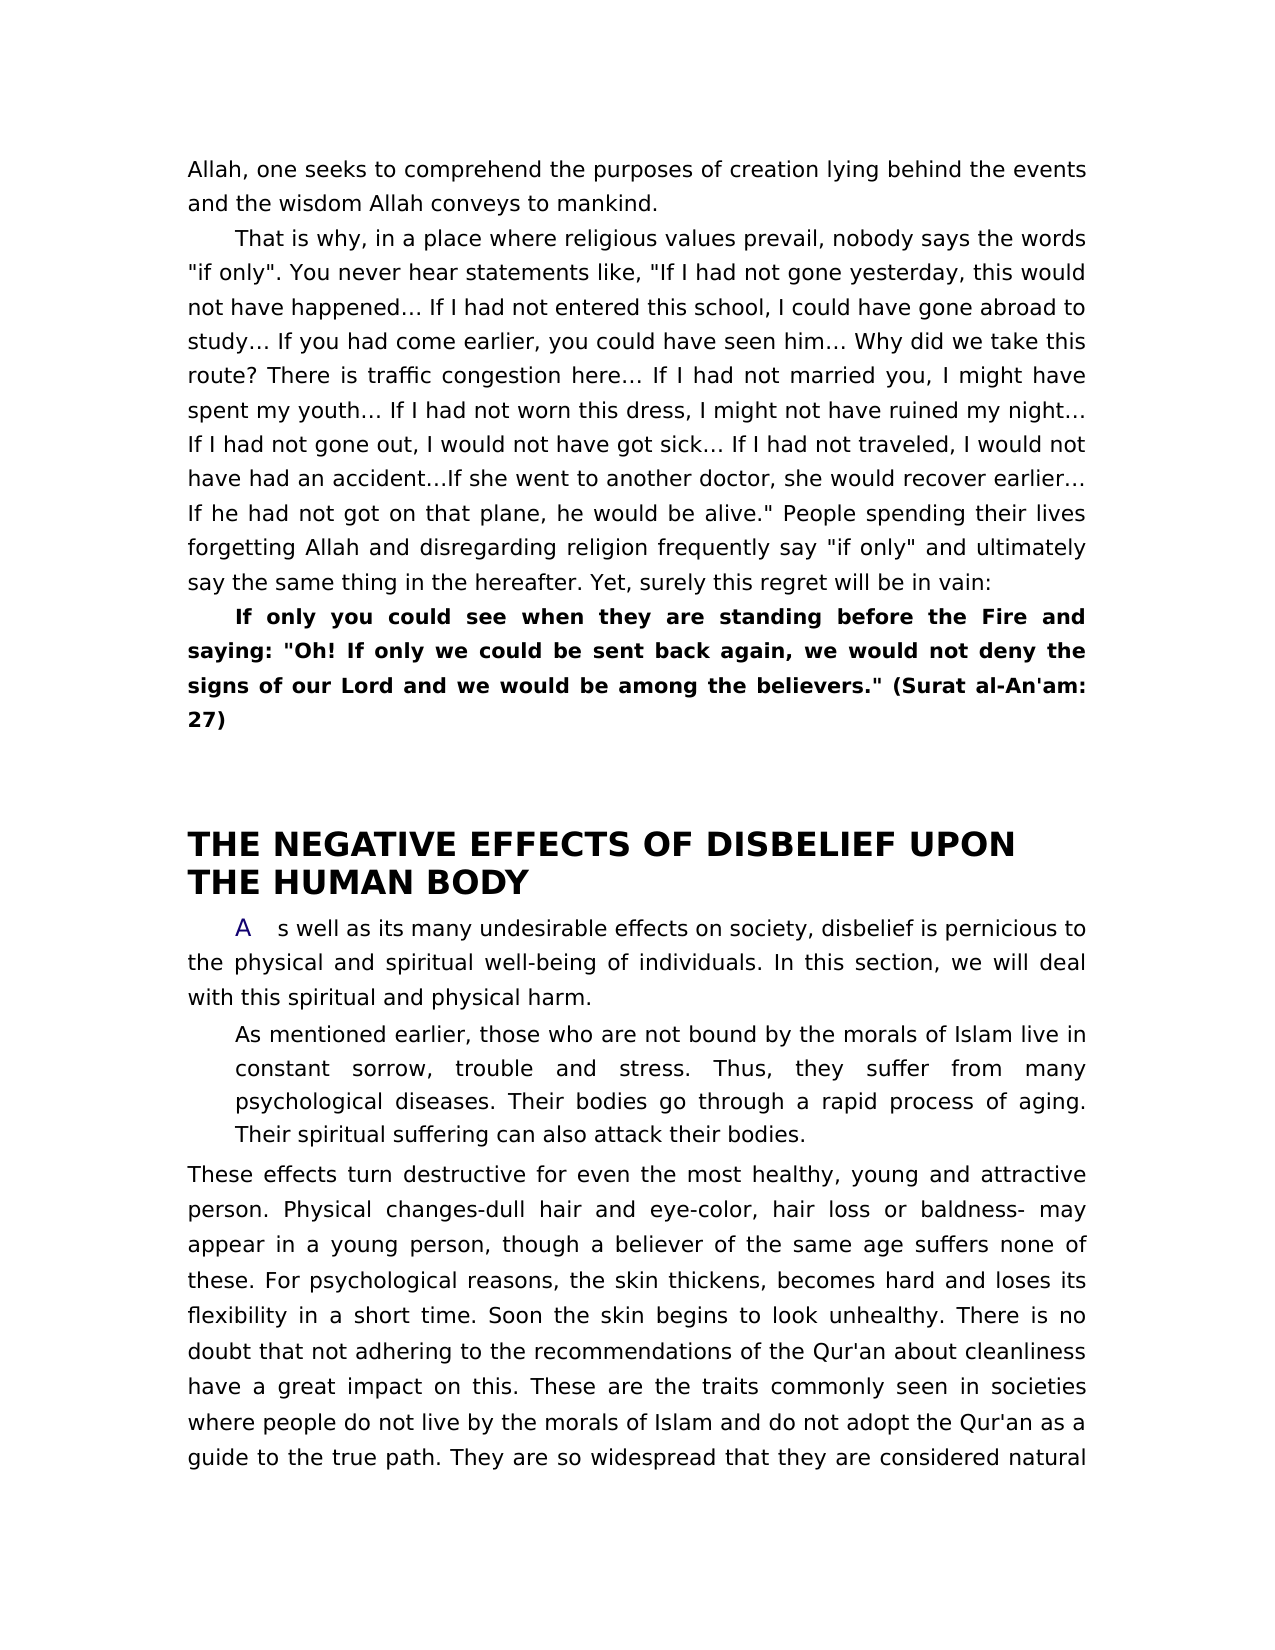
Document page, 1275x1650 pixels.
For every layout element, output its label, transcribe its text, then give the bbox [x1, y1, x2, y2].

text As well as its many undesirable effects on society, disbelief is pernicious to the physical and spiritual well-being of individuals. In this section, we will deal with this spiritual and physical harm. [187, 909, 1087, 1012]
text That is why, in a place where religious values prevail, nobody says the words "if only". You never hear statements like, "If I had not gone yesterday, this would not have happened… If I had not entered this school, I could have gone abroad to study… If you had come earlier, you could have seen him… Why did we take this route? There is traffic congestion here… If I had not married you, I might have spent my youth… If I had not worn this dress, I might not have ruined my night… If I had not gone out, I would not have got sick… If I had not traveled, I would not have had an accident…If she went to another doctor, she would recover earlier…If he had not got on that plane, he would be alive." People spending their lives forgetting Allah and disregarding religion frequently say "if only" and ultimately say the same thing in the hereafter. Yet, surely this regret will be in vain: [187, 219, 1087, 597]
subtitle THE NEGATIVE EFFECTS OF DISBELIEF UPON THE HUMAN BODY [187, 825, 1087, 903]
text These effects turn destructive for even the most healthy, young and attractive person. Physical changes-dull hair and eye-color, hair loss or baldness- may appear in a young person, though a believer of the same age suffers none of these. For psychological reasons, the skin thickens, becomes hard and loses its flexibility in a short time. Soon the skin begins to look unhealthy. There is no doubt that not adhering to the recommendations of the Qur'an about cleanliness have a great impact on this. These are the traits commonly seen in societies where people do not live by the morals of Islam and do not adopt the Qur'an as a guide to the true path. They are so widespread that they are considered natural [187, 1154, 1087, 1472]
text If only you could see when they are standing before the Fire and saying: "Oh! If only we could be sent back again, we would not deny the signs of our Lord and we would be among the believers." (Surat al-An'am: 27) [187, 597, 1087, 734]
text Allah, one seeks to comprehend the purposes of creation lying behind the events and the wisdom Allah conveys to mankind. [187, 150, 1087, 219]
text As mentioned earlier, those who are not bound by the morals of Islam live in constant sorrow, trouble and stress. Thus, they suffer from many psychological diseases. Their bodies go through a rapid process of aging. Their spiritual suffering can also attack their bodies. [235, 1016, 1087, 1149]
